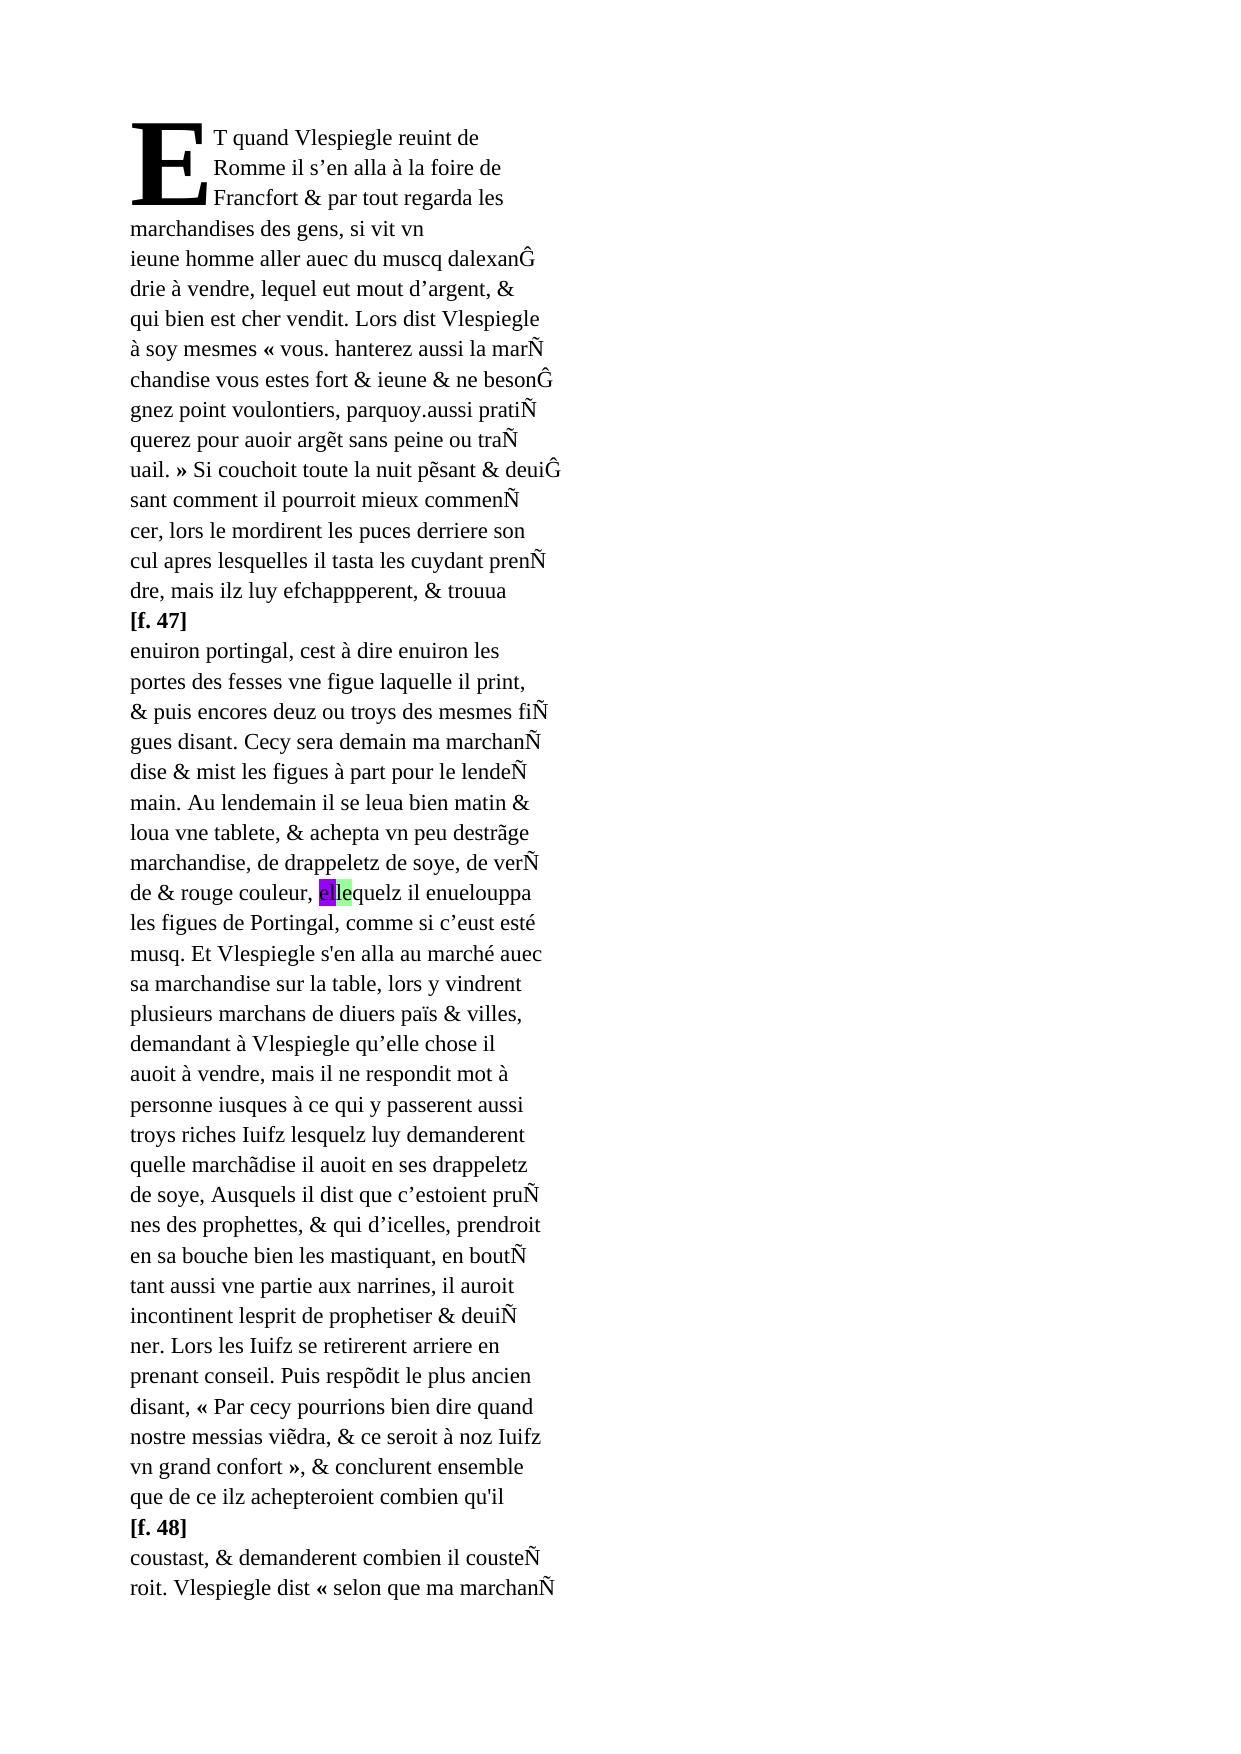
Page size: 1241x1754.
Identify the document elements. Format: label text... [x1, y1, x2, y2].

text ET quand Vlespiegle reuint de Romme il s’en alla à la foire de Francfort & par tout regarda les marchandises des gens, si vit vn ieune homme aller auec du muscq dalexanĜ drie à vendre, lequel eut mout d’argent, & qui bien est cher vendit. Lors dist Vlespiegle à soy mesmes « vous. hanterez aussi la marÑ chandise vous estes fort & ieune & ne besonĜ gnez point voulontiers, parquoy.aussi pratiÑ querez pour auoir argẽt sans peine ou traÑ uail. » Si couchoit toute la nuit pẽsant & deuiĜ sant comment il pourroit mieux commenÑ cer, lors le mordirent les puces derriere son cul apres lesquelles il tasta les cuydant prenÑ dre, mais ilz luy efchappperent, & trouua [f. 47] enuiron portingal, cest à dire enuiron les portes des fesses vne figue laquelle il print, & puis encores deuz ou troys des mesmes fiÑ gues disant. Cecy sera demain ma marchanÑ dise & mist les figues à part pour le lendeÑ main. Au lendemain il se leua bien matin & loua vne tablete, & achepta vn peu destrãge marchandise, de drappeletz de soye, de verÑ de & rouge couleur, ellequelz il enuelouppa les figues de Portingal, comme si c’eust esté musq. Et Vlespiegle s'en alla au marché auec sa marchandise sur la table, lors y vindrent plusieurs marchans de diuers païs & villes, demandant à Vlespiegle qu’elle chose il auoit à vendre, mais il ne respondit mot à personne iusques à ce qui y passerent aussi troys riches Iuifz lesquelz luy demanderent quelle marchãdise il auoit en ses drappeletz de soye, Ausquels il dist que c’estoient pruÑ nes des prophettes, & qui d’icelles, prendroit en sa bouche bien les mastiquant, en boutÑ tant aussi vne partie aux narrines, il auroit incontinent lesprit de prophetiser & deuiÑ ner. Lors les Iuifz se retirerent arriere en prenant conseil. Puis respõdit le plus ancien disant, « Par cecy pourrions bien dire quand nostre messias viẽdra, & ce seroit à noz Iuifz vn grand confort », & conclurent ensemble que de ce ilz achepteroient combien qu'il [f. 48] coustast, & demanderent combien il cousteÑ roit. Vlespiegle dist « selon que ma marchanÑ [118, 118, 1122, 1606]
